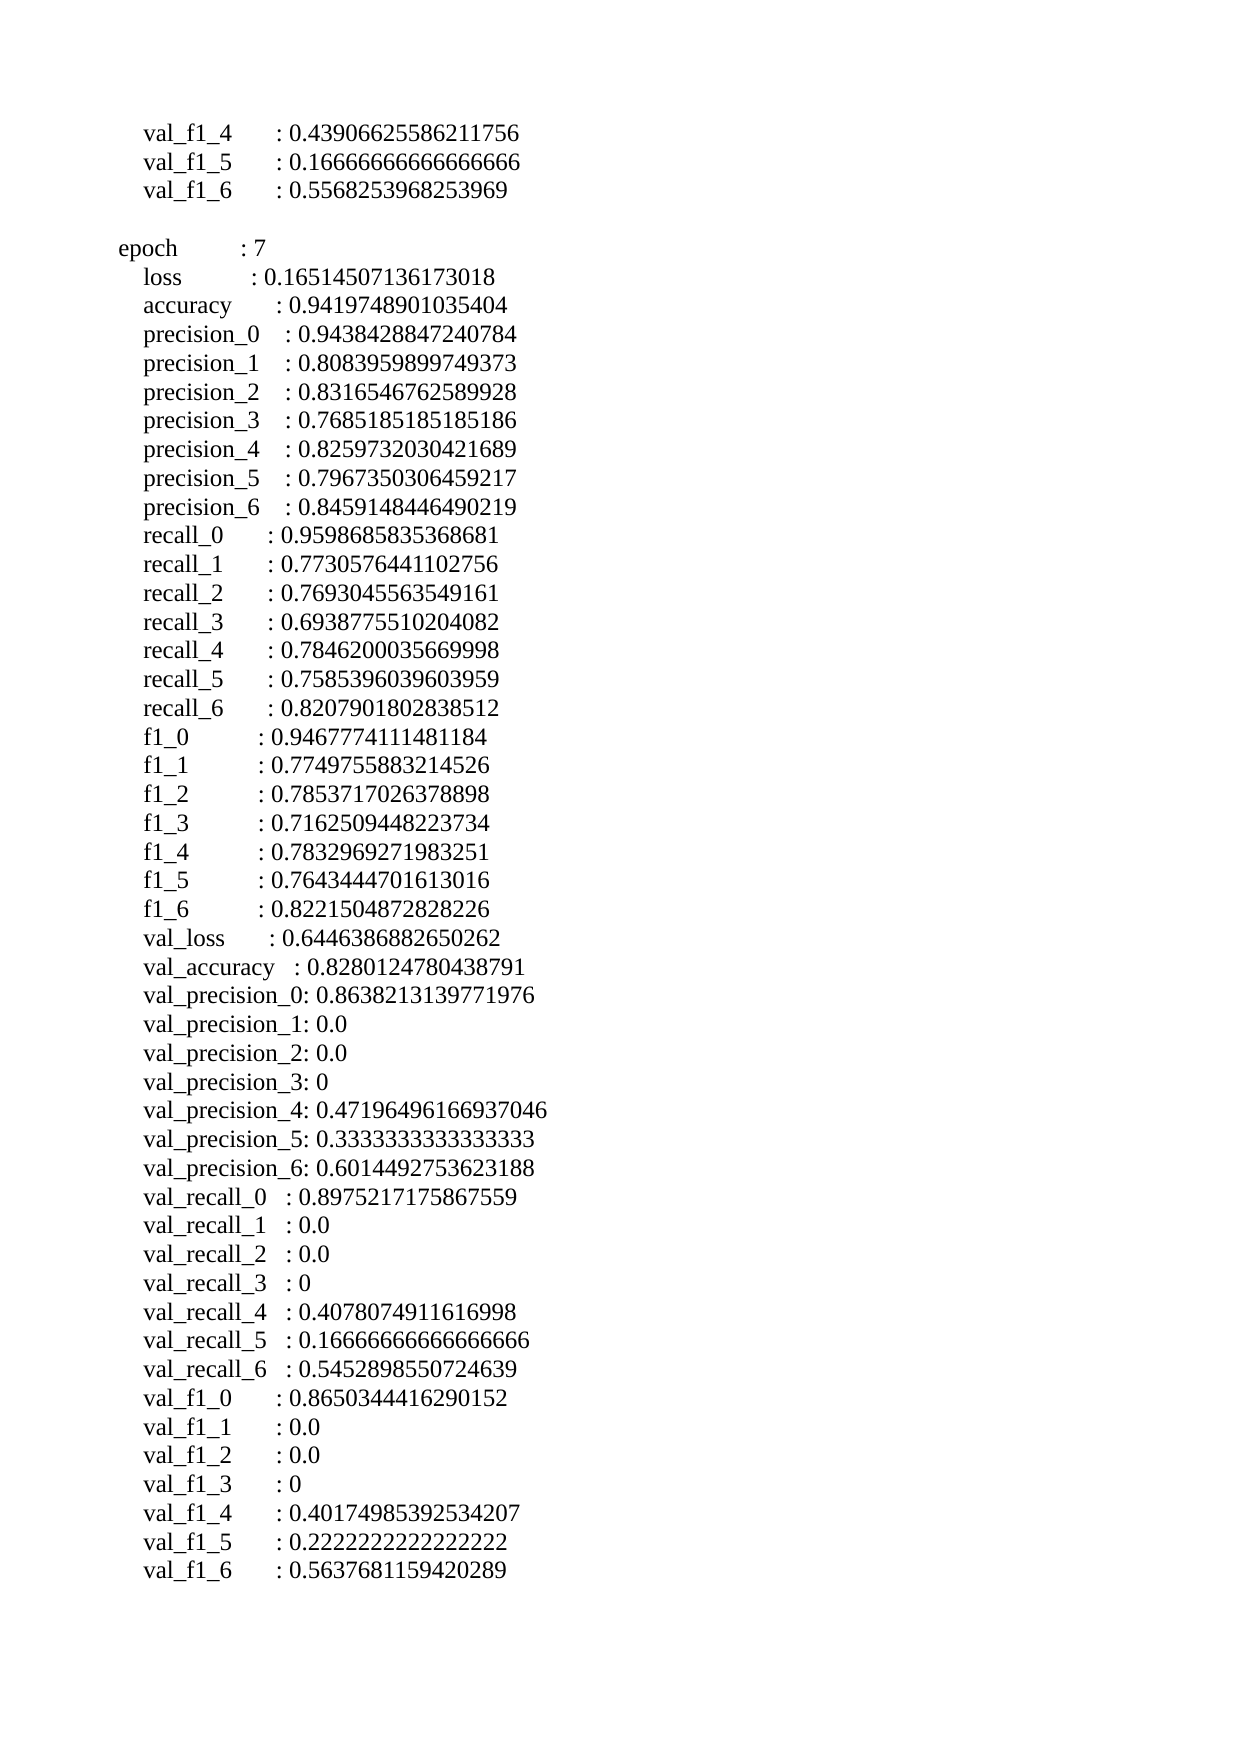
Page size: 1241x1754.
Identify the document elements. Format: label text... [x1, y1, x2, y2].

text val_f1_6 : 0.5637681159420289 [118, 1556, 1122, 1584]
text val_precision_5: 0.3333333333333333 [118, 1124, 1122, 1153]
text f1_6 : 0.8221504872828226 [118, 894, 1122, 923]
text f1_3 : 0.7162509448223734 [118, 808, 1122, 837]
text val_accuracy : 0.8280124780438791 [118, 952, 1122, 981]
text precision_6 : 0.8459148446490219 [118, 492, 1122, 521]
text recall_6 : 0.8207901802838512 [118, 693, 1122, 722]
text precision_4 : 0.8259732030421689 [118, 434, 1122, 463]
text val_f1_5 : 0.2222222222222222 [118, 1527, 1122, 1556]
text val_f1_1 : 0.0 [118, 1412, 1122, 1441]
text val_recall_3 : 0 [118, 1268, 1122, 1297]
text recall_3 : 0.6938775510204082 [118, 607, 1122, 636]
text val_recall_5 : 0.16666666666666666 [118, 1326, 1122, 1354]
text recall_0 : 0.9598685835368681 [118, 521, 1122, 549]
text precision_5 : 0.7967350306459217 [118, 463, 1122, 492]
text recall_4 : 0.7846200035669998 [118, 636, 1122, 664]
text recall_5 : 0.7585396039603959 [118, 664, 1122, 693]
text val_f1_2 : 0.0 [118, 1441, 1122, 1469]
text val_precision_1: 0.0 [118, 1009, 1122, 1038]
text f1_2 : 0.7853717026378898 [118, 779, 1122, 808]
text val_recall_6 : 0.5452898550724639 [118, 1354, 1122, 1383]
text val_precision_2: 0.0 [118, 1038, 1122, 1067]
text precision_2 : 0.8316546762589928 [118, 377, 1122, 406]
text val_precision_6: 0.6014492753623188 [118, 1153, 1122, 1182]
text val_recall_4 : 0.4078074911616998 [118, 1297, 1122, 1326]
text loss : 0.16514507136173018 [118, 262, 1122, 291]
text val_recall_0 : 0.8975217175867559 [118, 1182, 1122, 1211]
text precision_1 : 0.8083959899749373 [118, 348, 1122, 377]
text precision_3 : 0.7685185185185186 [118, 406, 1122, 434]
text epoch : 7 [118, 233, 1122, 262]
text precision_0 : 0.9438428847240784 [118, 319, 1122, 348]
text f1_4 : 0.7832969271983251 [118, 837, 1122, 866]
text val_f1_4 : 0.40174985392534207 [118, 1498, 1122, 1527]
text val_f1_5 : 0.16666666666666666 [118, 147, 1122, 176]
text val_recall_1 : 0.0 [118, 1211, 1122, 1239]
text f1_0 : 0.9467774111481184 [118, 722, 1122, 751]
text recall_2 : 0.7693045563549161 [118, 578, 1122, 607]
text f1_1 : 0.7749755883214526 [118, 751, 1122, 779]
text val_f1_6 : 0.5568253968253969 [118, 176, 1122, 204]
text val_loss : 0.6446386882650262 [118, 923, 1122, 952]
text accuracy : 0.9419748901035404 [118, 291, 1122, 319]
text val_f1_3 : 0 [118, 1469, 1122, 1498]
text val_precision_4: 0.47196496166937046 [118, 1096, 1122, 1124]
text val_precision_0: 0.8638213139771976 [118, 981, 1122, 1009]
text f1_5 : 0.7643444701613016 [118, 866, 1122, 894]
text val_recall_2 : 0.0 [118, 1239, 1122, 1268]
text recall_1 : 0.7730576441102756 [118, 549, 1122, 578]
text val_f1_0 : 0.8650344416290152 [118, 1383, 1122, 1412]
text val_precision_3: 0 [118, 1067, 1122, 1096]
text val_f1_4 : 0.43906625586211756 [118, 118, 1122, 147]
